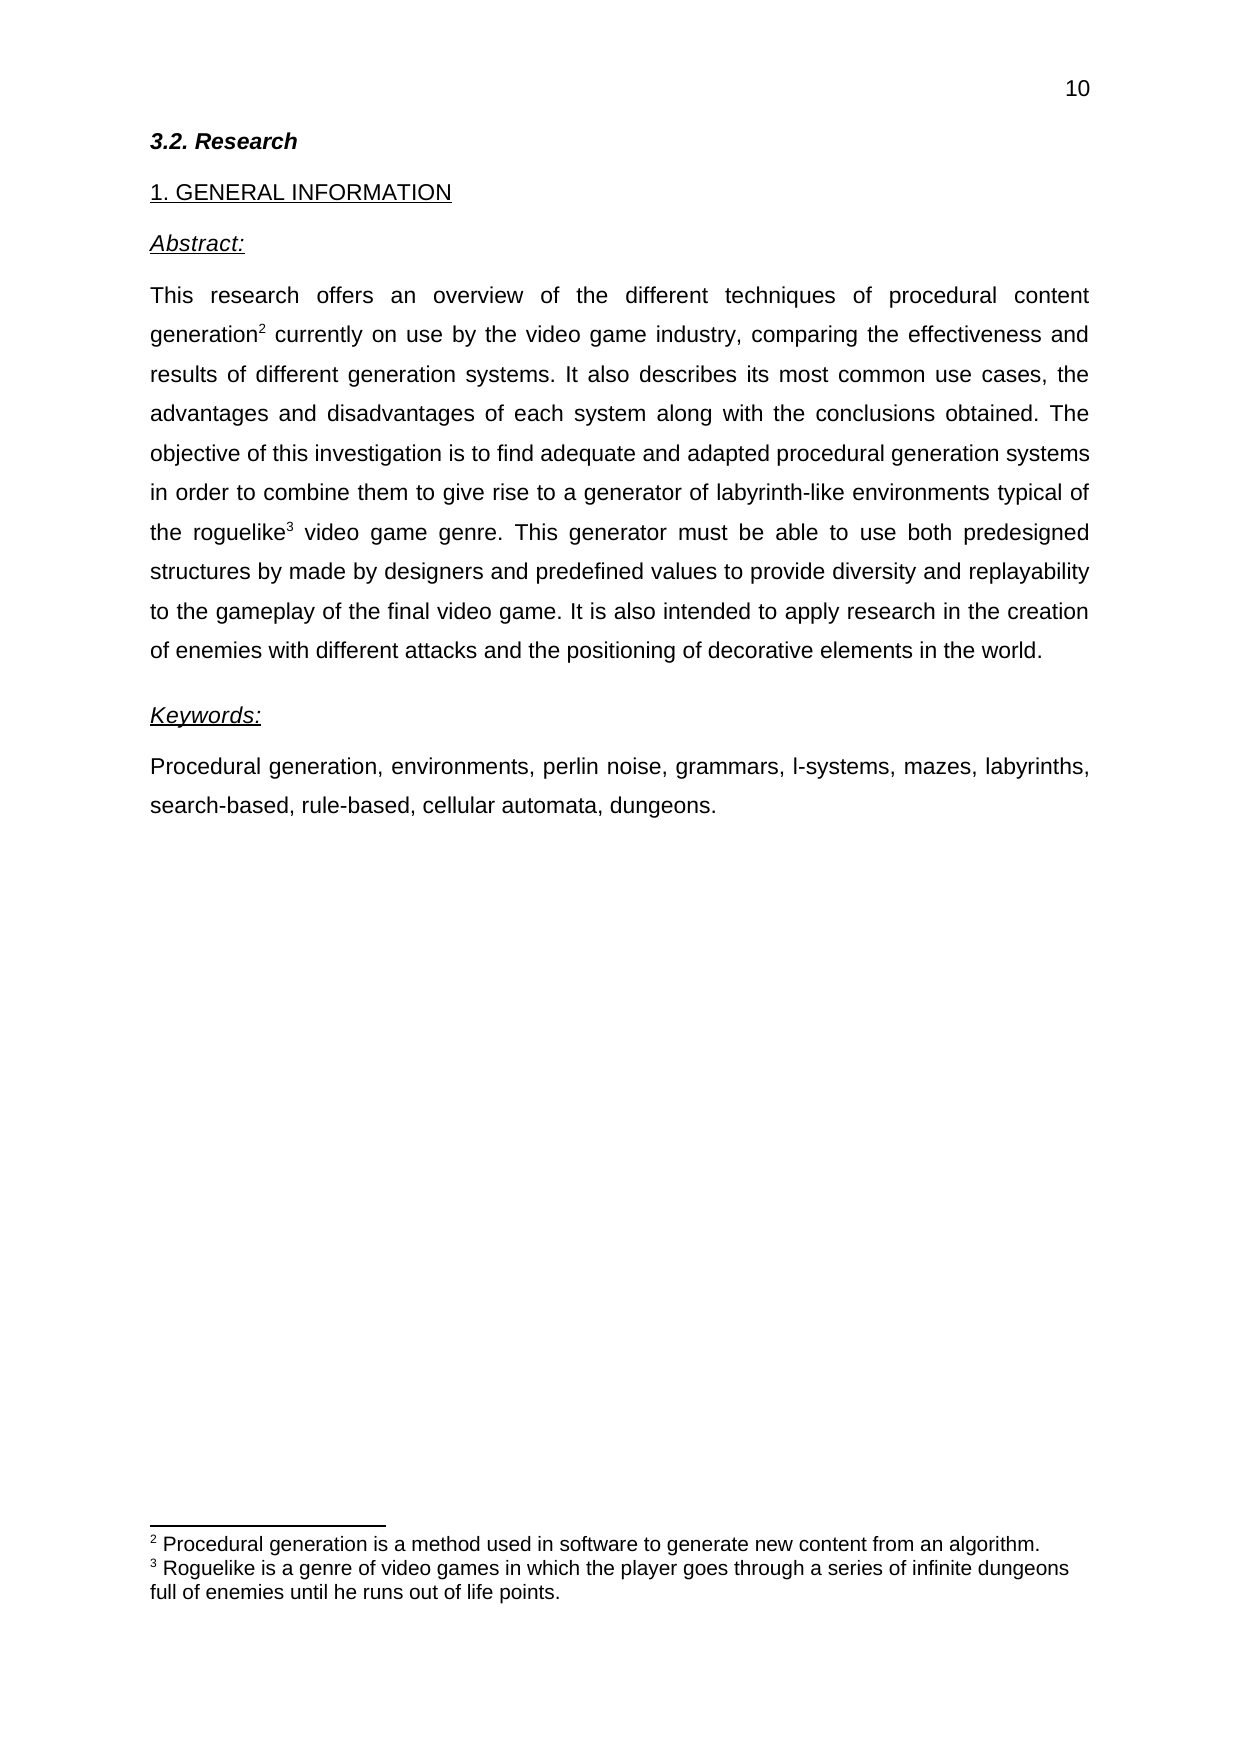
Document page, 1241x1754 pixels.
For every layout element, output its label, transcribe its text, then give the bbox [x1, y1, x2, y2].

text Procedural generation, environments, perlin noise, grammars, l-systems, mazes, labyrinths, search-based, rule-based, cellular automata, dungeons. [150, 753, 1090, 819]
subtitle Abstract: [150, 230, 1090, 257]
subtitle 3.2. Research [150, 128, 1090, 154]
text Procedural generation is a method used in software to generate new content from an algorithm. [150, 1532, 1090, 1556]
subtitle 1. GENERAL INFORMATION [150, 179, 1090, 205]
text Roguelike is a genre of video games in which the player goes through a series of infinite dungeons full of enemies until he runs out of life points. [150, 1556, 1090, 1604]
subtitle Keywords: [150, 702, 1090, 728]
text This research offers an overview of the different techniques of procedural content generation currently on use by the video game industry, comparing the effectiveness and results of different generation systems. It also describes its most common use cases, the advantages and disadvantages of each system along with the conclusions obtained. The objective of this investigation is to find adequate and adapted procedural generation systems in order to combine them to give rise to a generator of labyrinth-like environments typical of the roguelike video game genre. This generator must be able to use both predesigned structures by made by designers and predefined values to provide diversity and replayability to the gameplay of the final video game. It is also intended to apply research in the creation of enemies with different attacks and the positioning of decorative elements in the world. [150, 282, 1090, 663]
